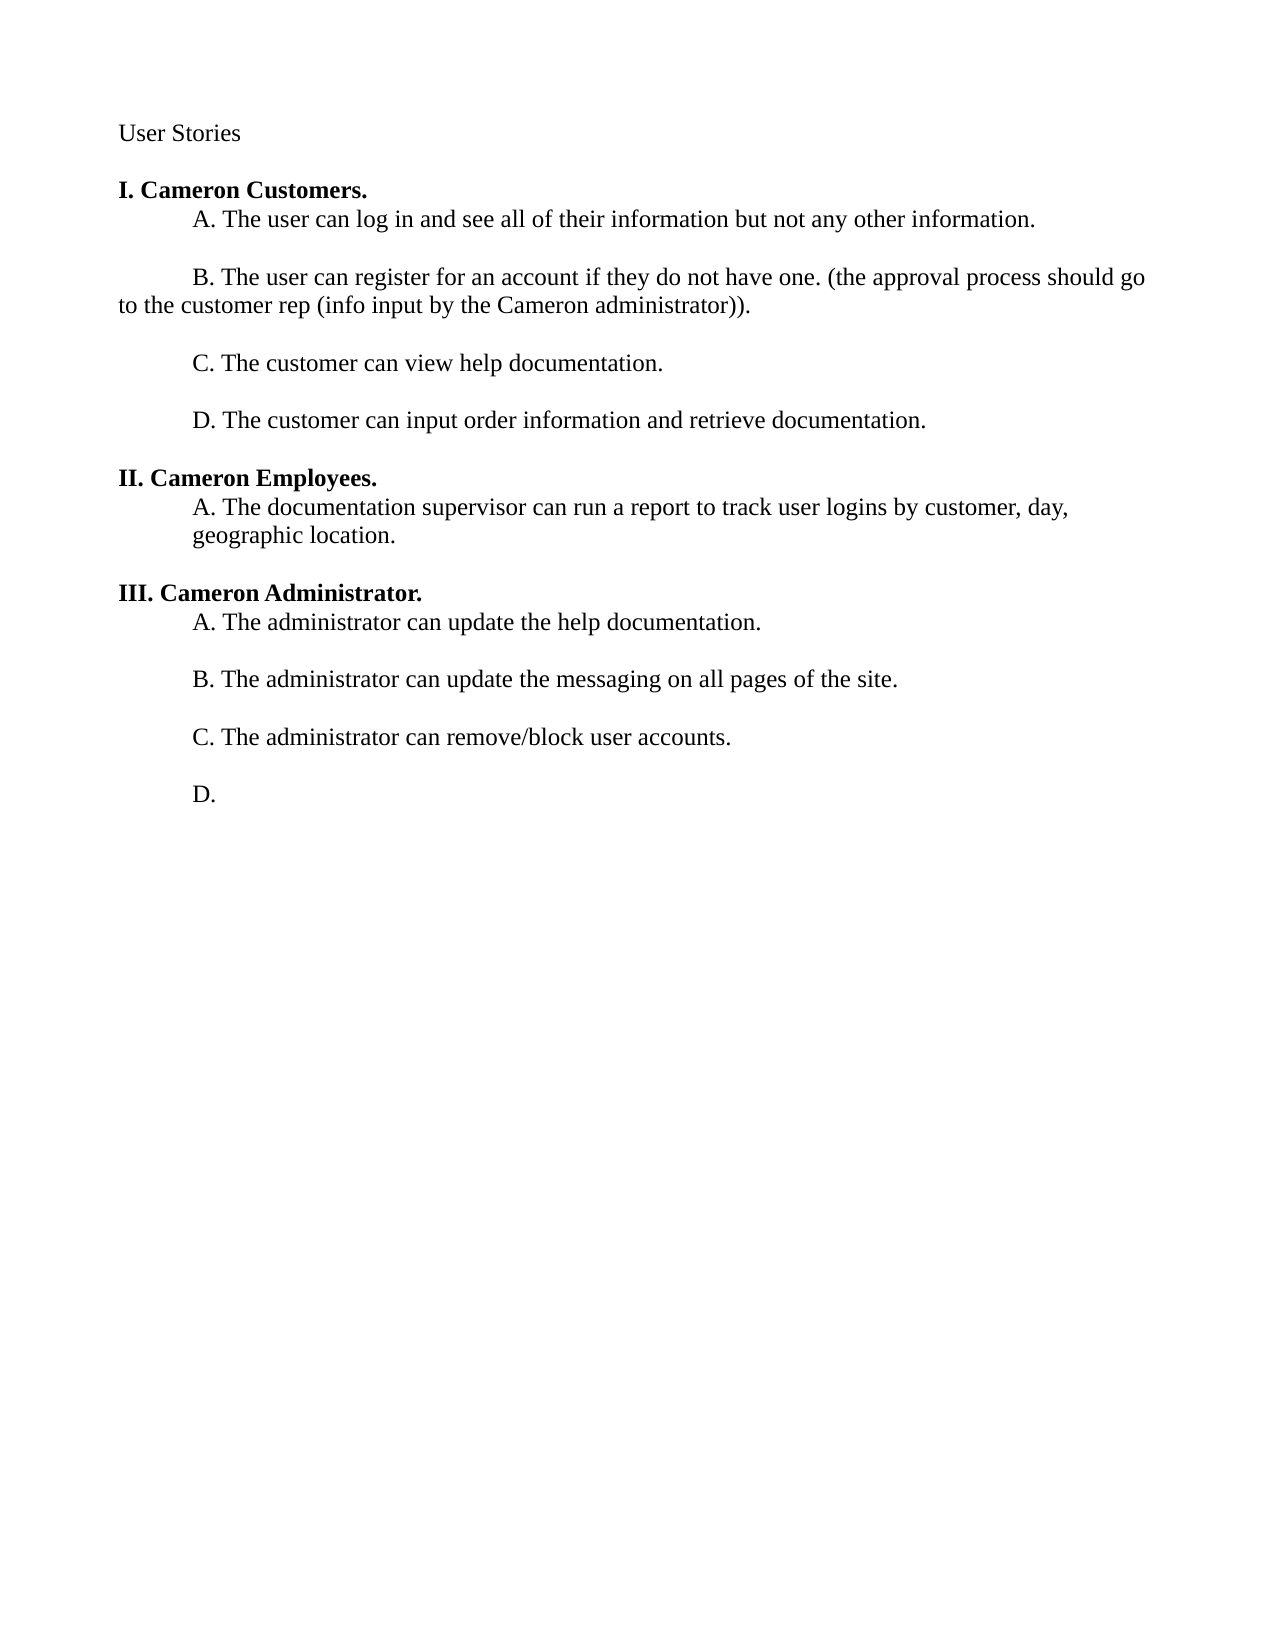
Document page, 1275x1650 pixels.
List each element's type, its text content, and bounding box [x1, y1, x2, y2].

text II. Cameron Employees. [118, 463, 1157, 492]
text User Stories [118, 118, 1157, 147]
text C. The administrator can remove/block user accounts. [192, 722, 1157, 751]
text C. The customer can view help documentation. [118, 348, 1157, 377]
text D. The customer can input order information and retrieve documentation. [118, 406, 1157, 434]
text B. The user can register for an account if they do not have one. (the approval process should go to the customer rep (info input by the Cameron administrator)). [118, 262, 1157, 319]
text A. The administrator can update the help documentation. [192, 607, 1157, 636]
text A. The user can log in and see all of their information but not any other information. [192, 204, 1157, 233]
text III. Cameron Administrator. [118, 578, 1157, 607]
text A. The documentation supervisor can run a report to track user logins by customer, day, geographic location. [192, 492, 1157, 549]
text I. Cameron Customers. [118, 176, 1157, 204]
text B. The administrator can update the messaging on all pages of the site. [192, 664, 1157, 693]
text D. [192, 779, 1157, 808]
